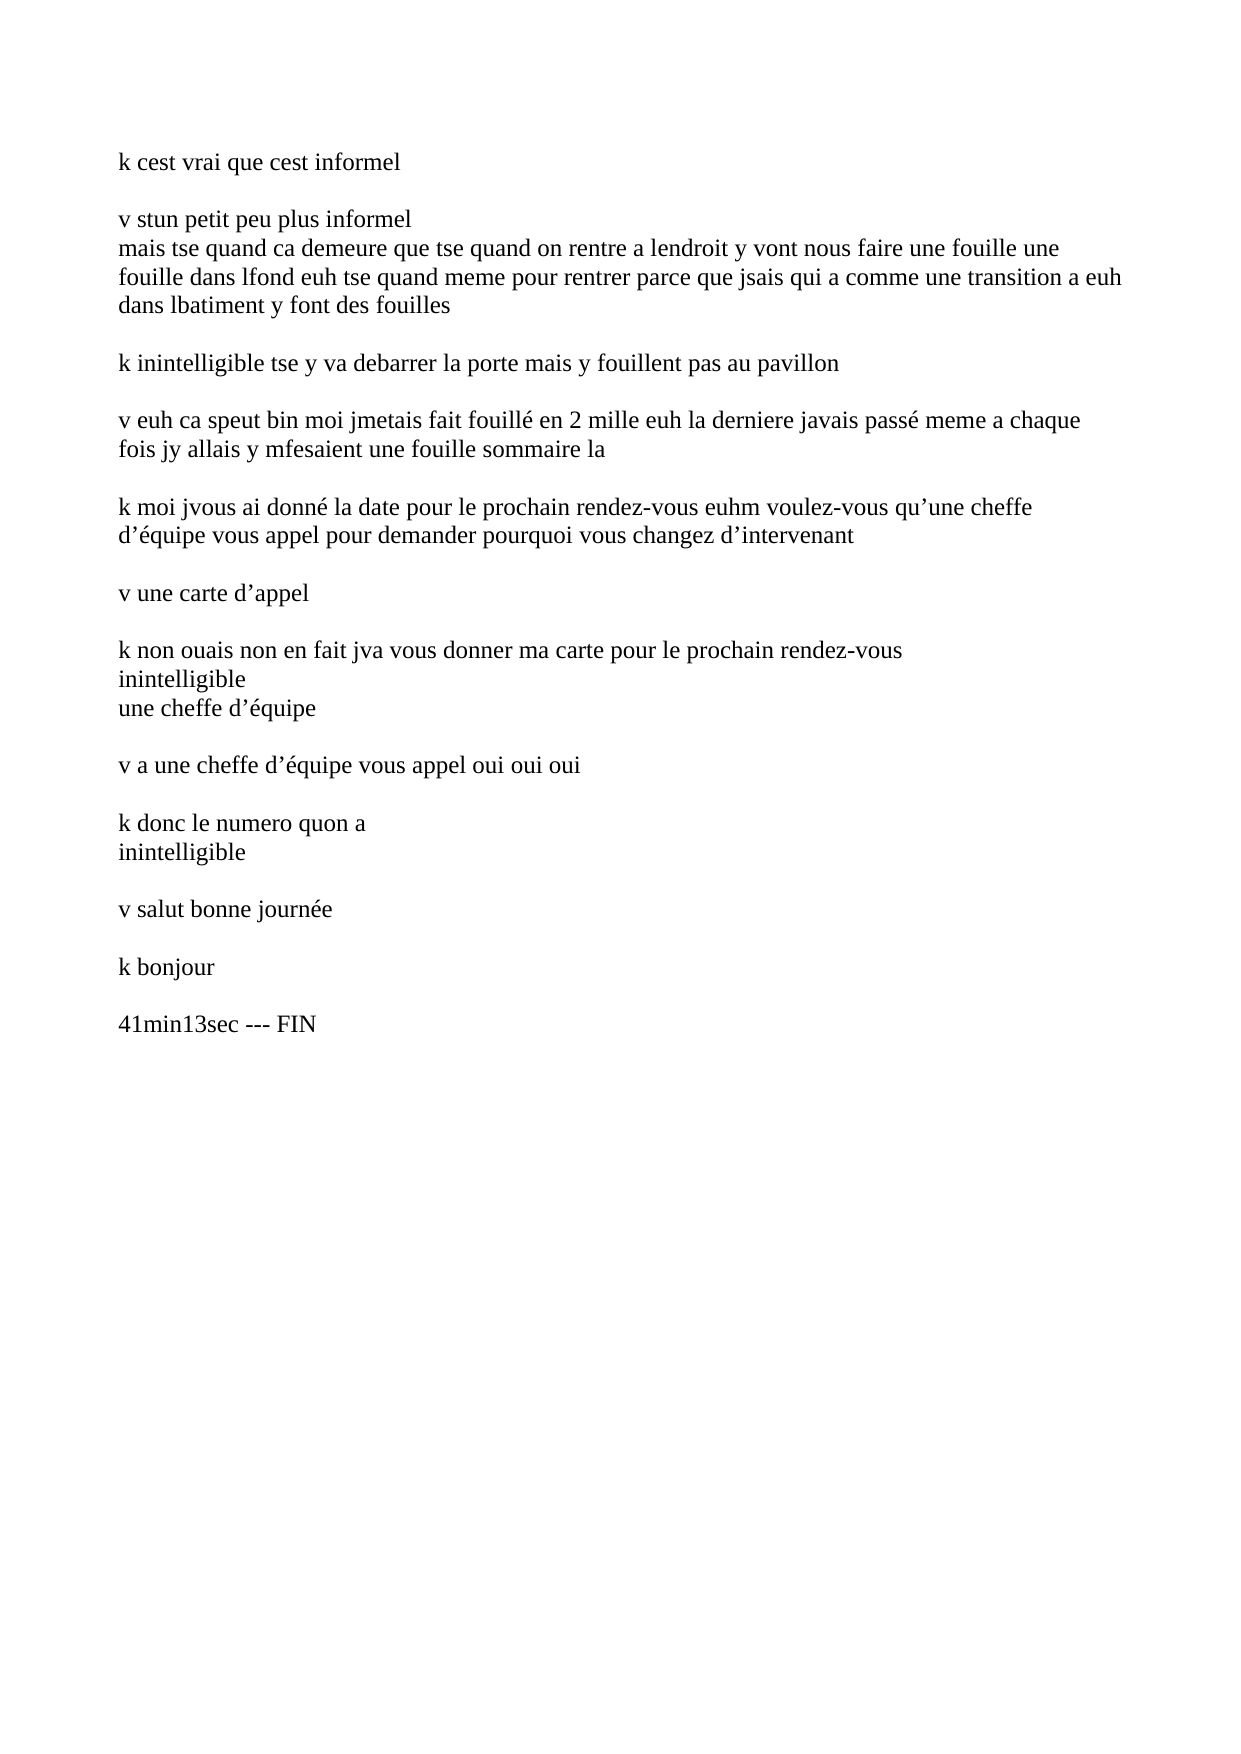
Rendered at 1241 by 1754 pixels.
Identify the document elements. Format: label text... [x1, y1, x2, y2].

text inintelligible [118, 664, 1122, 693]
text v a une cheffe d’équipe vous appel oui oui oui [118, 751, 1122, 779]
text mais tse quand ca demeure que tse quand on rentre a lendroit y vont nous faire une fouille une fouille dans lfond euh tse quand meme pour rentrer parce que jsais qui a comme une transition a euh dans lbatiment y font des fouilles [118, 233, 1122, 319]
text v salut bonne journée [118, 894, 1122, 923]
text k non ouais non en fait jva vous donner ma carte pour le prochain rendez-vous [118, 636, 1122, 664]
text une cheffe d’équipe [118, 693, 1122, 722]
text v une carte d’appel [118, 578, 1122, 607]
text inintelligible [118, 837, 1122, 866]
text v stun petit peu plus informel [118, 204, 1122, 233]
text k bonjour [118, 952, 1122, 981]
text k donc le numero quon a [118, 808, 1122, 837]
text k inintelligible tse y va debarrer la porte mais y fouillent pas au pavillon [118, 348, 1122, 377]
text v euh ca speut bin moi jmetais fait fouillé en 2 mille euh la derniere javais passé meme a chaque fois jy allais y mfesaient une fouille sommaire la [118, 406, 1122, 463]
text k moi jvous ai donné la date pour le prochain rendez-vous euhm voulez-vous qu’une cheffe d’équipe vous appel pour demander pourquoi vous changez d’intervenant [118, 492, 1122, 549]
text k cest vrai que cest informel [118, 147, 1122, 176]
text 41min13sec --- FIN [118, 1009, 1122, 1038]
